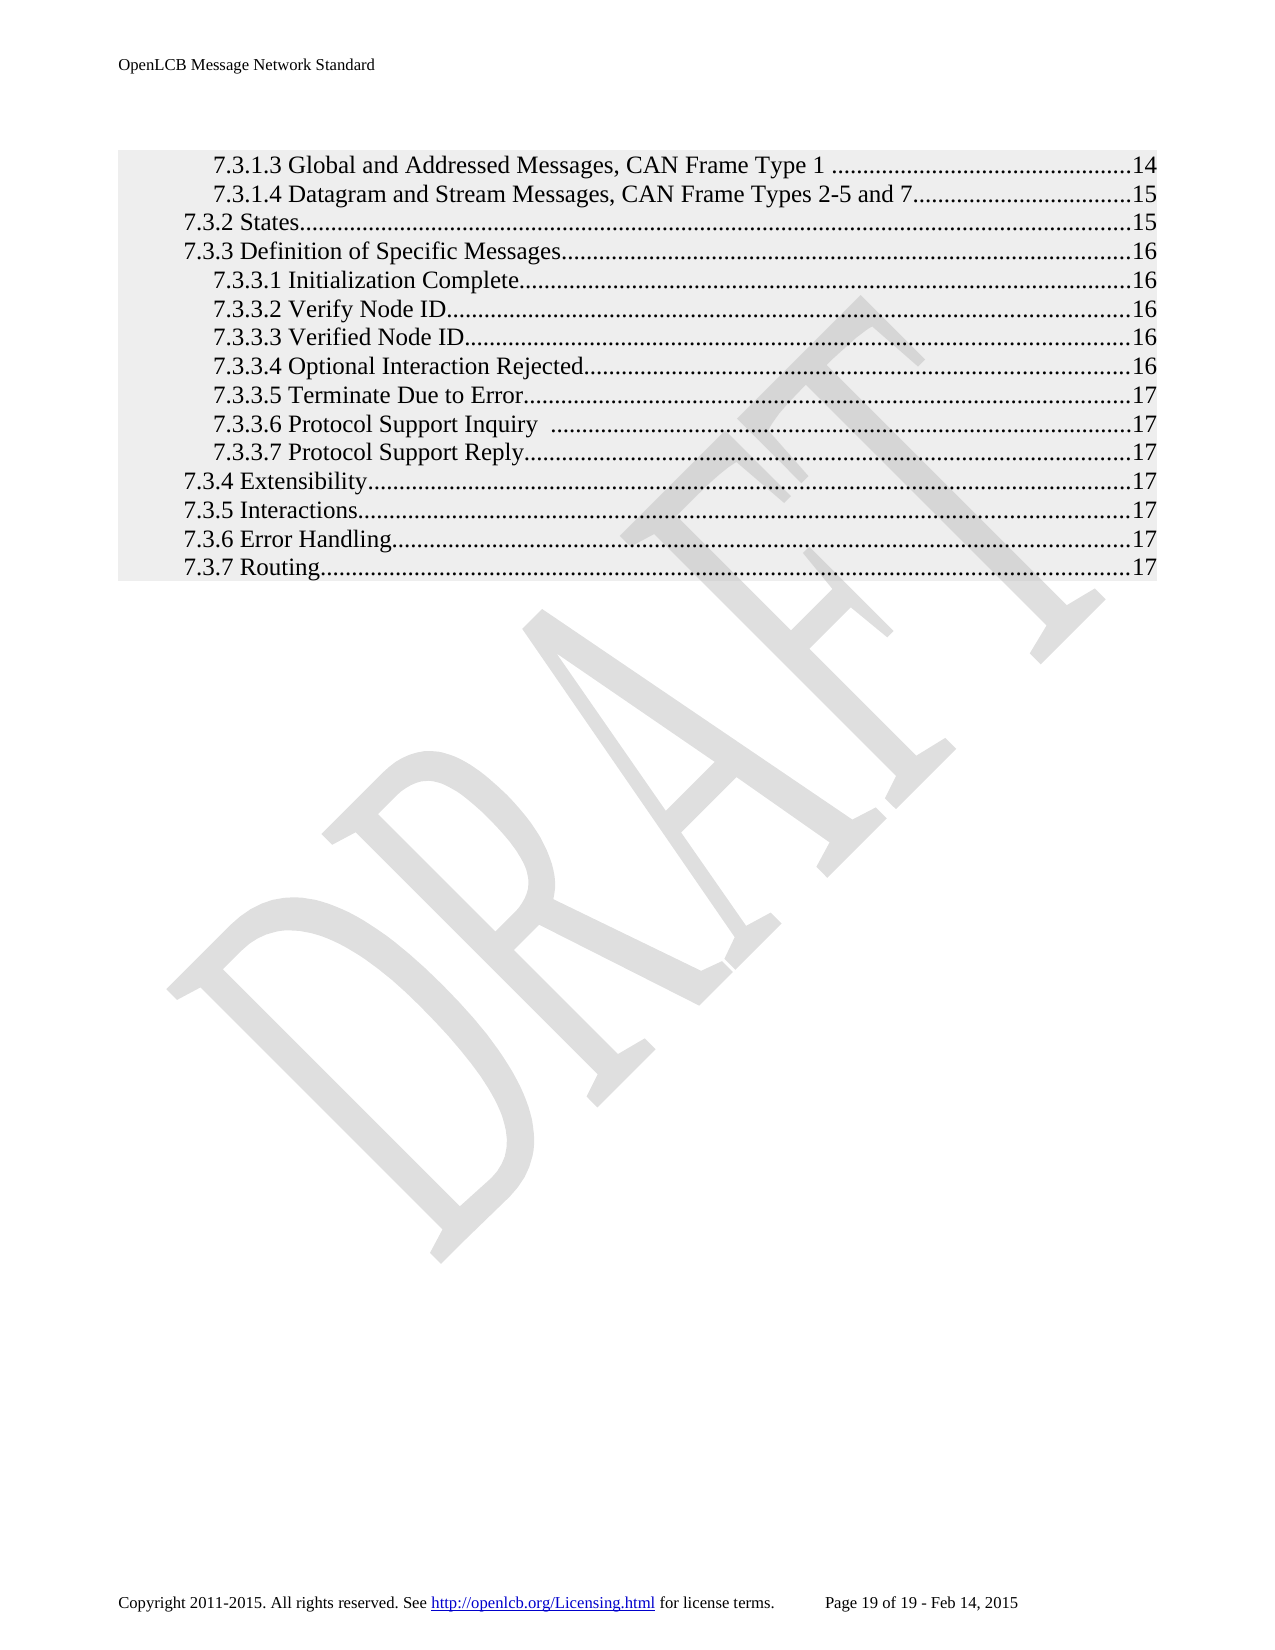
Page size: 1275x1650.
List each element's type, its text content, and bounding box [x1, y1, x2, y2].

text 7.3.5 Interactions 17 [177, 495, 659, 524]
text 7.3.5 Interactions 17 [958, 495, 1157, 524]
text 7.3.4 Extensibility 17 [177, 466, 688, 495]
text 7.3.3.6 Protocol Support Inquiry 17 [769, 409, 857, 437]
text 7.3.3.3 Verified Node ID. 16 [889, 322, 1157, 351]
text 7.3.7 Routing 17 [177, 552, 700, 581]
text 7.3.3.6 Protocol Support Inquiry 17 [207, 409, 754, 437]
text 7.3.6 Error Handling 17 [686, 524, 972, 552]
text 7.3.3 Definition of Specific Messages 16 [177, 236, 1157, 265]
text 7.3.3.4 Optional Interaction Rejected 16 [207, 351, 803, 380]
text 7.3.7 Routing 17 [816, 552, 1001, 581]
text 7.3.3.7 Protocol Support Reply 17 [207, 437, 717, 466]
text 7.3.3.3 Verified Node ID. 16 [843, 328, 899, 351]
text 7.3.3.5 Terminate Due to Error 17 [207, 380, 774, 409]
text 7.3.2 States 15 [177, 207, 1157, 236]
text 7.3.1.4 Datagram and Stream Messages, CAN Frame Types 2-5 and 7 15 [207, 179, 1157, 207]
text 7.3.3.4 Optional Interaction Rejected 16 [828, 351, 1157, 380]
text 7.3.5 Interactions 17 [678, 495, 944, 524]
text 7.3.1.3 Global and Addressed Messages, CAN Frame Type 1 14 [207, 150, 1157, 179]
text 7.3.6 Error Handling 17 [177, 524, 671, 552]
text 7.3.3.3 Verified Node ID. 16 [207, 322, 832, 351]
text 7.3.4 Extensibility 17 [762, 466, 915, 495]
text 7.3.3.7 Protocol Support Reply 17 [776, 437, 886, 466]
text 7.3.7 Routing 17 [1015, 552, 1157, 581]
text 7.3.4 Extensibility 17 [929, 466, 1157, 495]
text 7.3.3.2 Verify Node ID 16 [207, 294, 1157, 322]
text 7.3.3.6 Protocol Support Inquiry 17 [872, 409, 1157, 437]
text 7.3.3.1 Initialization Complete 16 [207, 265, 1157, 294]
text 7.3.4 Extensibility 17 [699, 466, 773, 495]
text 7.3.7 Routing 17 [714, 552, 825, 581]
text 7.3.3.5 Terminate Due to Error 17 [784, 386, 829, 409]
text 7.3.3.7 Protocol Support Reply 17 [733, 437, 783, 466]
text 7.3.3.5 Terminate Due to Error 17 [843, 380, 1157, 409]
text 7.3.3.7 Protocol Support Reply 17 [900, 437, 1157, 466]
text 7.3.6 Error Handling 17 [987, 524, 1157, 552]
